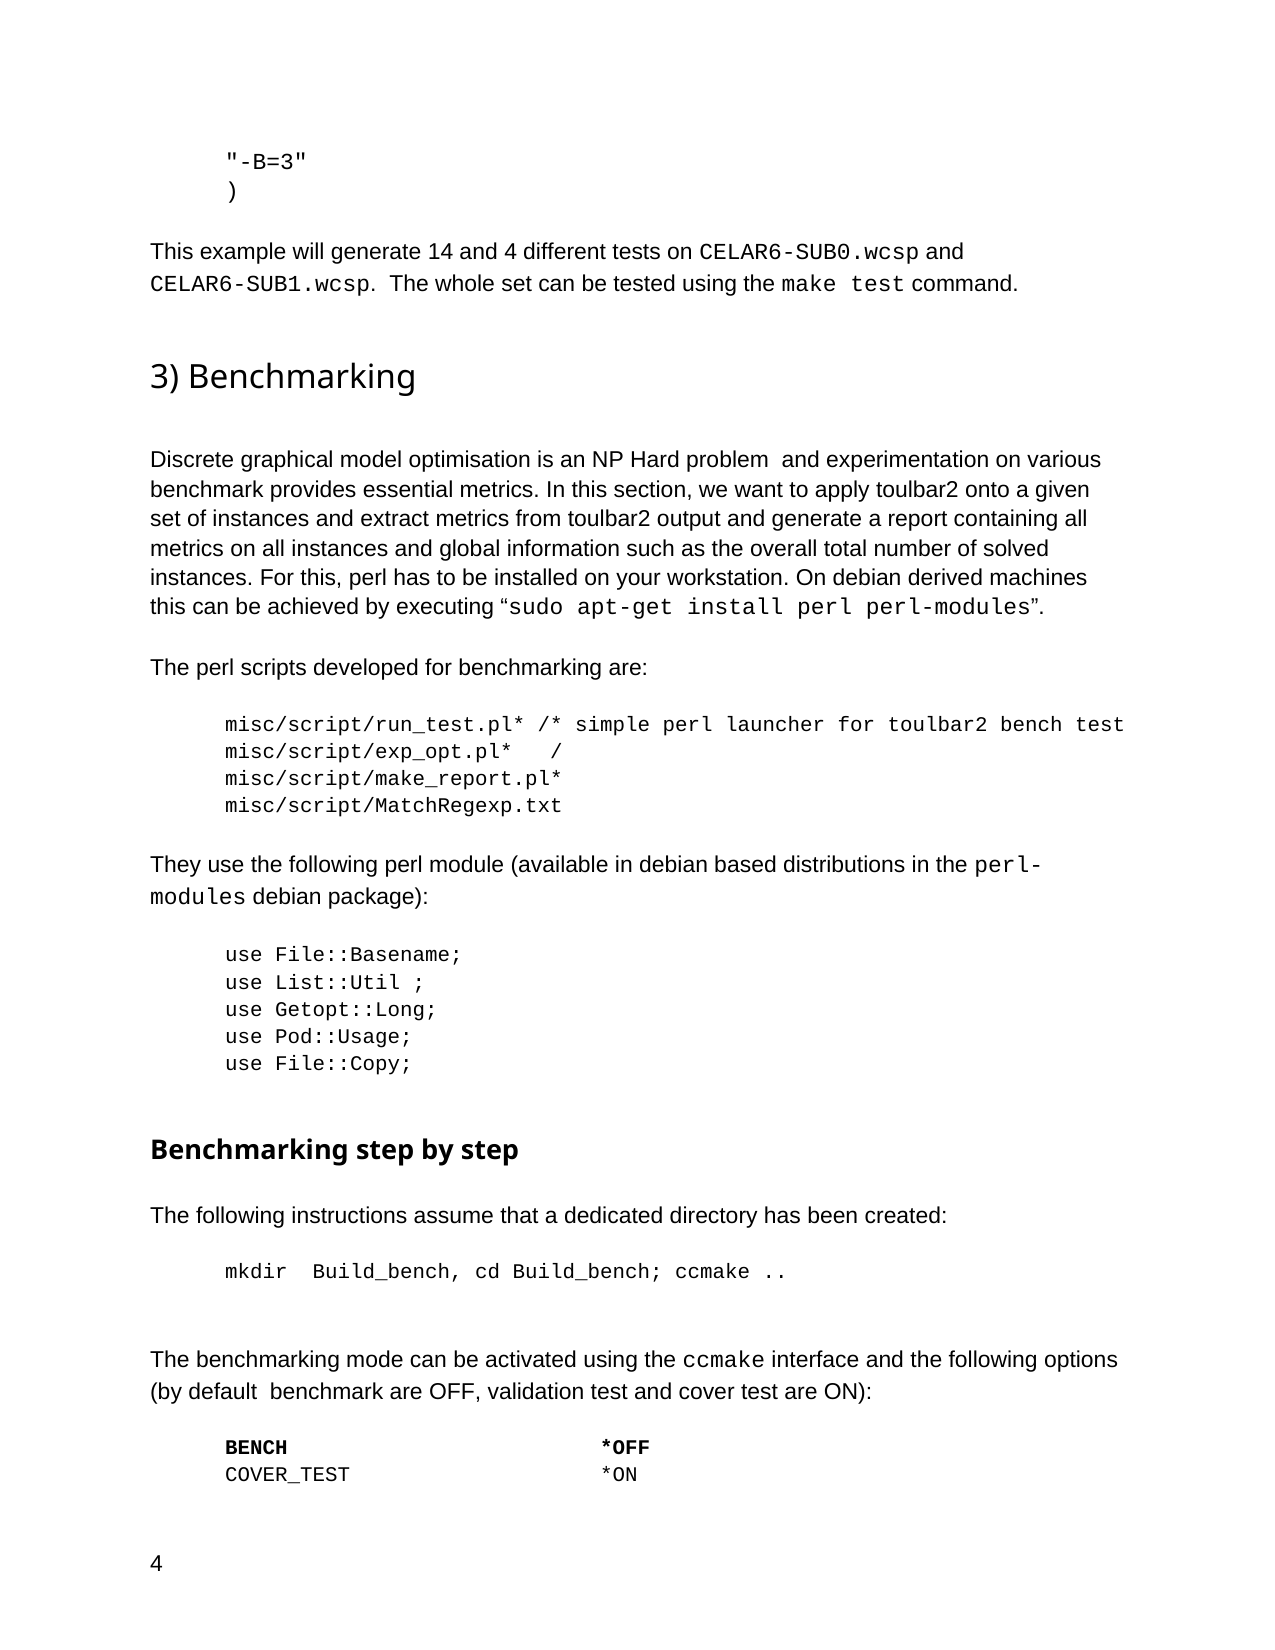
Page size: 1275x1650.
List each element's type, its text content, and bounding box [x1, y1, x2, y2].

text misc/script/MatchRegexp.txt [225, 795, 1125, 819]
text The perl scripts developed for benchmarking are: [150, 655, 1125, 681]
text "-B=3" [150, 150, 1125, 176]
text misc/script/run_test.pl* /* simple perl launcher for toulbar2 bench test [225, 714, 1125, 737]
subtitle Benchmarking step by step [150, 1131, 1125, 1167]
text misc/script/make_report.pl* [225, 768, 1125, 792]
text mkdir Build_bench, cd Build_bench; ccmake .. [225, 1261, 1125, 1285]
text BENCH *OFF [225, 1437, 1125, 1461]
text This example will generate 14 and 4 different tests on CELAR6-SUB0.wcsp and [150, 239, 1125, 267]
text use Pod::Usage; [225, 1026, 1125, 1050]
text COVER_TEST *ON [225, 1464, 1125, 1488]
text use List::Util ; [225, 972, 1125, 995]
text CELAR6-SUB1.wcsp. The whole set can be tested using the make test command. [150, 271, 1125, 298]
text misc/script/exp_opt.pl* / [225, 741, 1125, 765]
text use File::Copy; [225, 1053, 1125, 1077]
text ) [150, 180, 1125, 206]
text use Getopt::Long; [225, 999, 1125, 1022]
text Discrete graphical model optimisation is an NP Hard problem and experimentation on various benchmark provides essential metrics. In this section, we want to apply toulbar2 onto a given set of instances and extract metrics from toulbar2 output and generate a report containing all metrics on all instances and global information such as the overall total number of solved instances. For this, perl has to be installed on your workstation. On debian derived machines this can be achieved by executing “sudo apt-get install perl perl-modules”. [150, 447, 1125, 622]
text The benchmarking mode can be activated using the ccmake interface and the following options (by default benchmark are OFF, validation test and cover test are ON): [150, 1347, 1125, 1404]
text The following instructions assume that a dedicated directory has been created: [150, 1202, 1125, 1228]
text They use the following perl module (available in debian based distributions in the perl-modules debian package): [150, 852, 1125, 911]
text use File::Basename; [225, 944, 1125, 968]
subtitle 3) Benchmarking [150, 352, 1125, 398]
